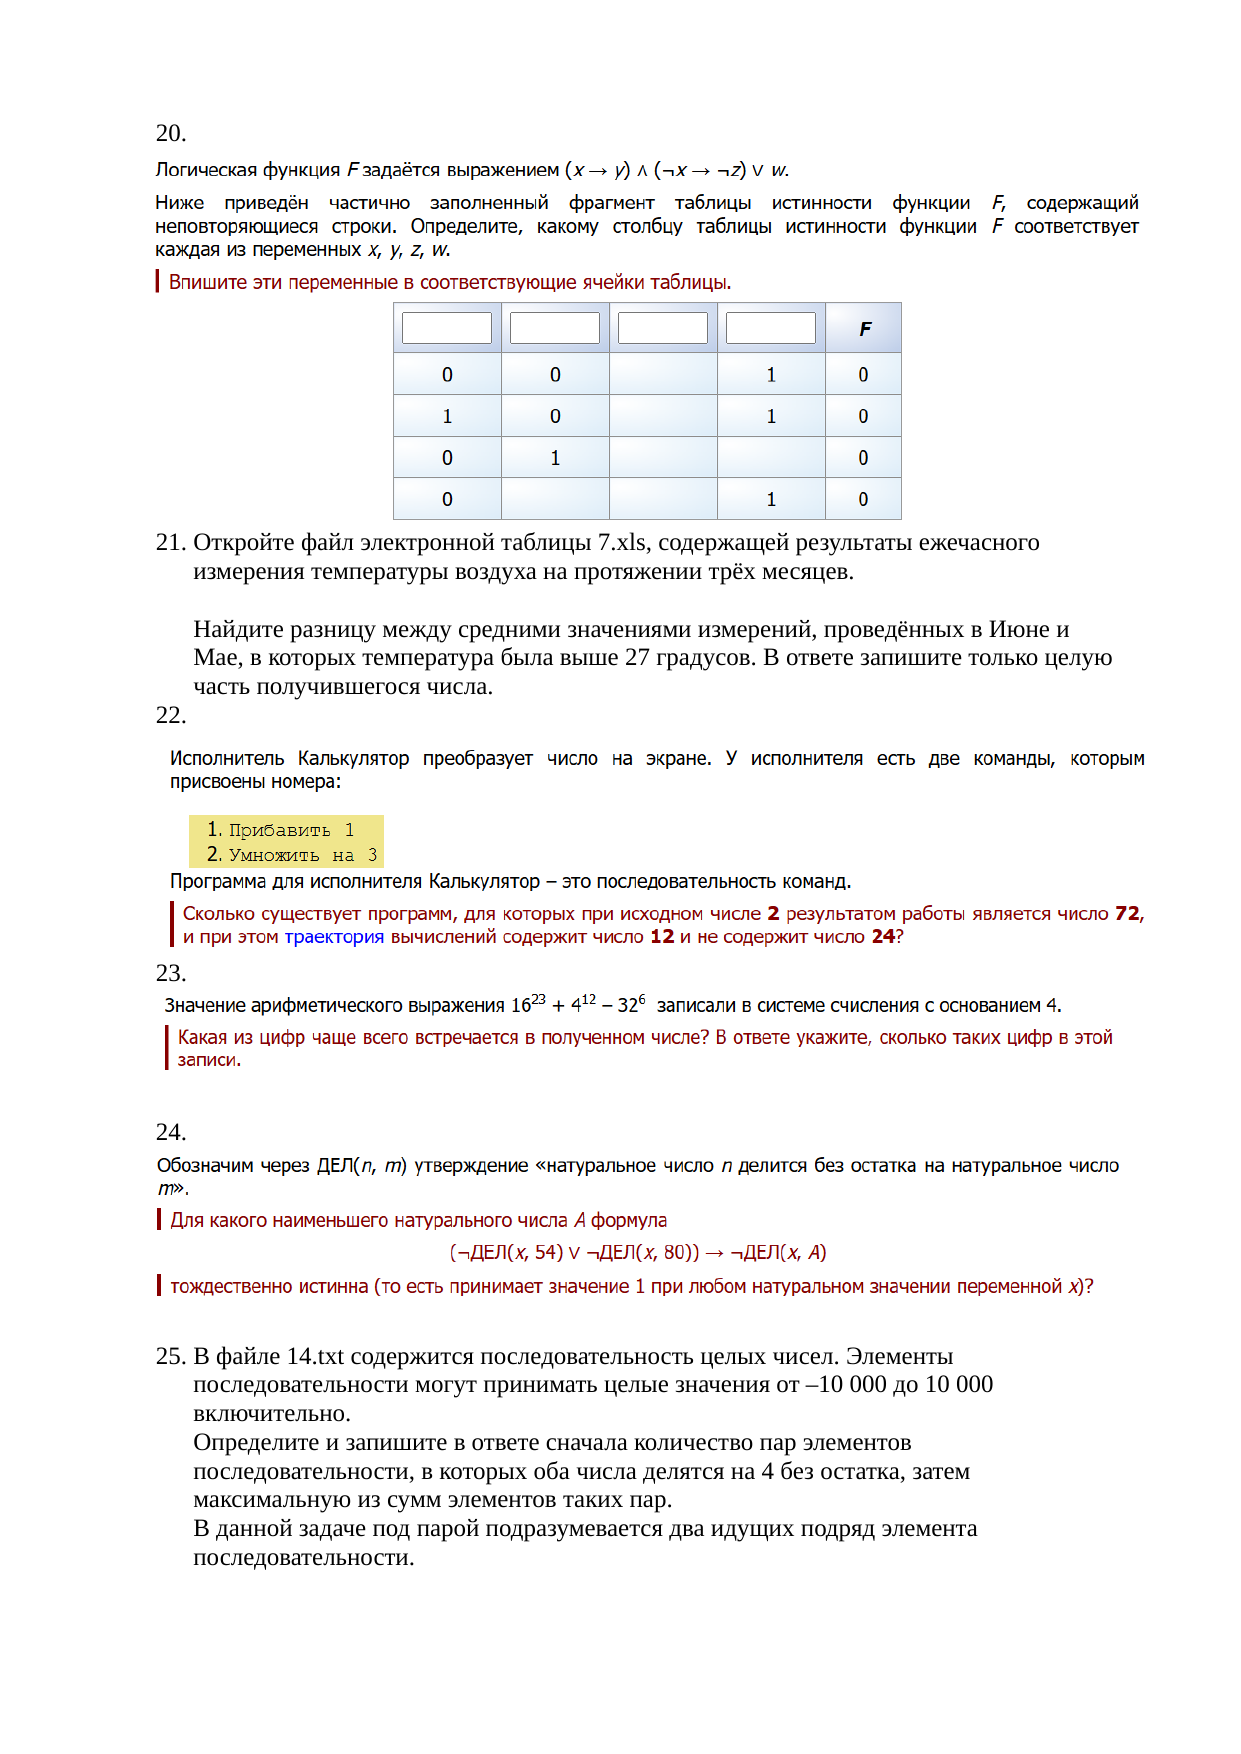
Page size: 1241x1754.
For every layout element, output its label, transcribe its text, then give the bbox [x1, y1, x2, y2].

list В файле 14.txt содержится последовательность целых чисел. Элементы последовательности могут принимать целые значения от –10 000 до 10 000 включительно. [156, 1341, 1122, 1427]
text В данной задаче под парой подразумевается два идущих подряд элемента последовательности. [193, 1513, 1122, 1571]
text Определите и запишите в ответе сначала количество пар элементов последовательности, в которых оба числа делятся на 4 без остатка, затем максимальную из сумм элементов таких пар. [193, 1427, 1122, 1513]
list Откройте файл электронной таблицы 7.xls, содержащей результаты ежечасного измерения температуры воздуха на протяжении трёх месяцев. [156, 528, 1122, 585]
text Найдите разницу между средними значениями измерений, проведённых в Июне и Мае, в которых температура была выше 27 градусов. В ответе запишите только целую часть получившегося числа. [193, 614, 1122, 700]
